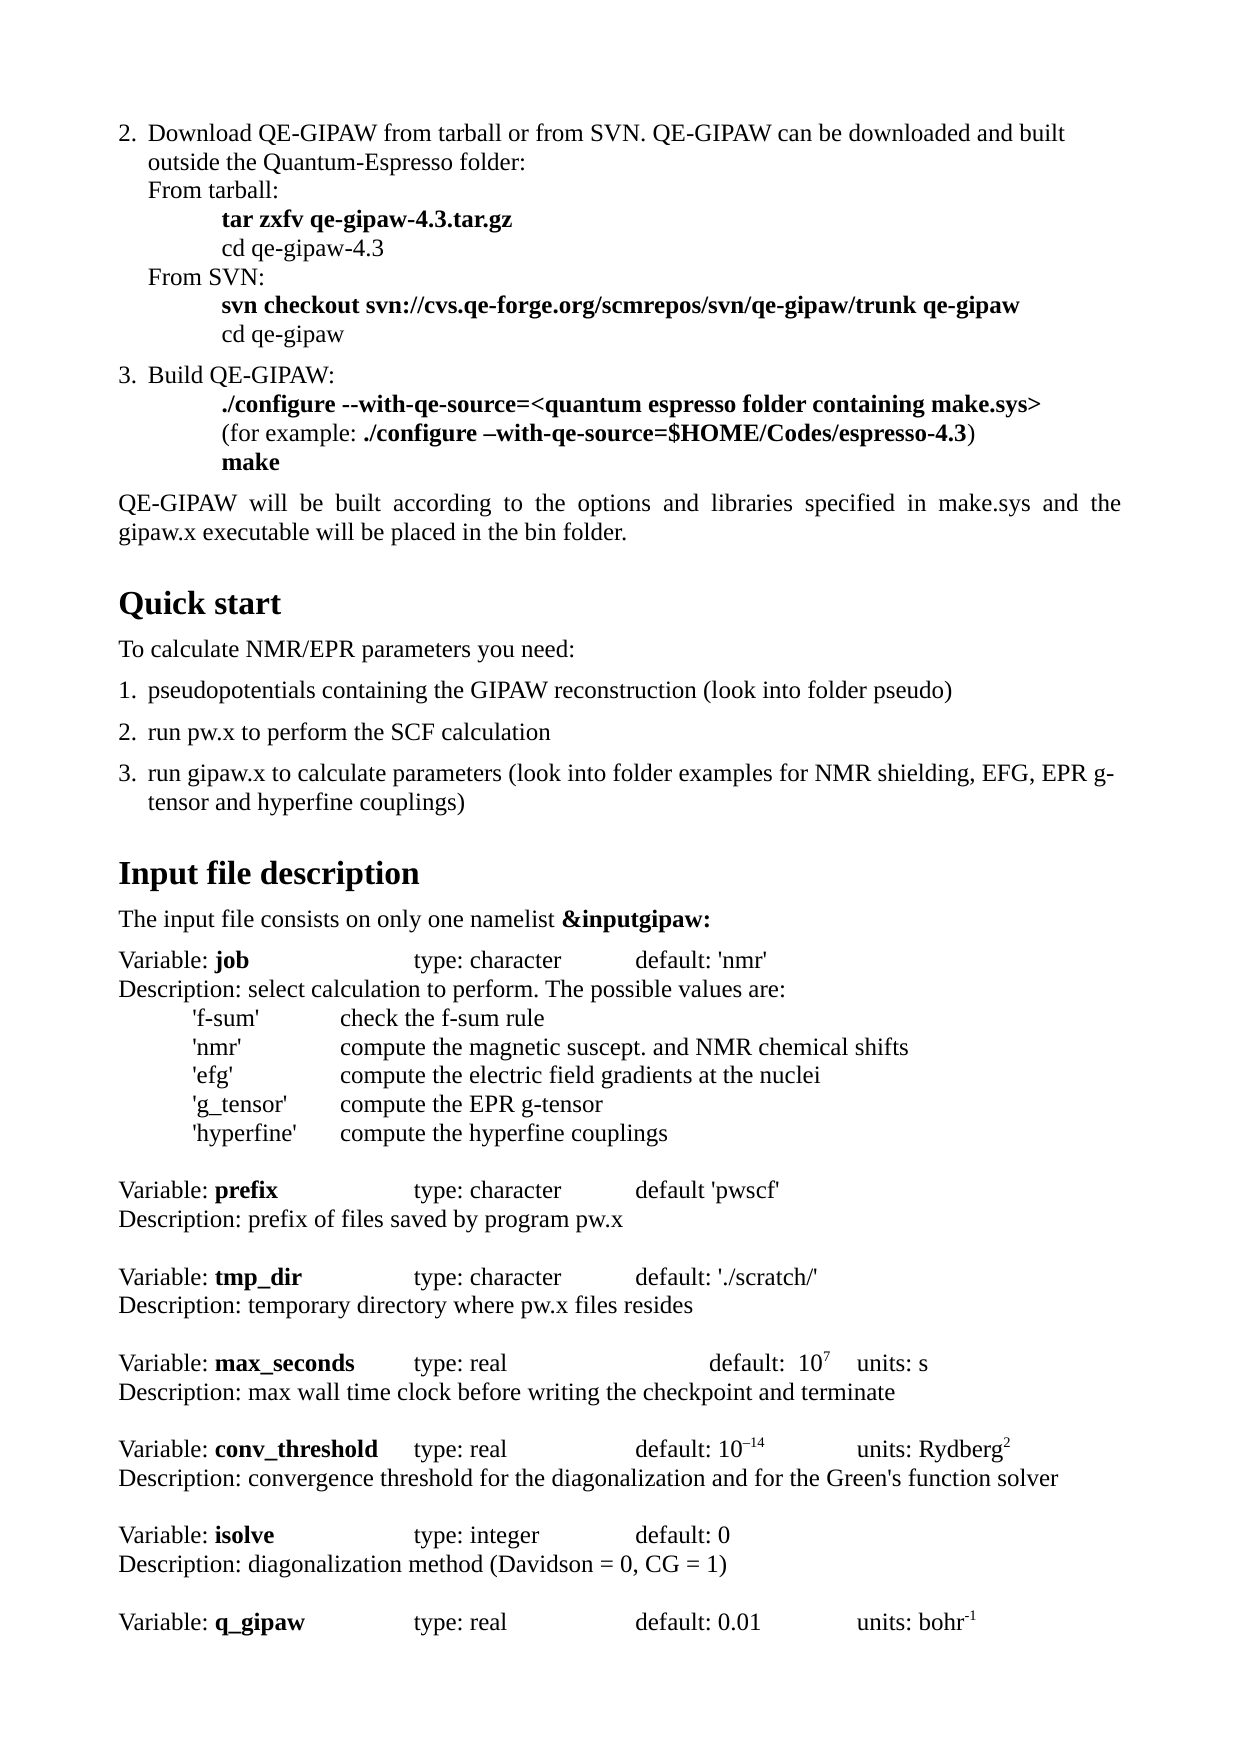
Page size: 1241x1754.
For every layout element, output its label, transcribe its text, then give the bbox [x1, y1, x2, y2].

list run pw.x to perform the SCF calculation [118, 717, 1122, 746]
list pseudopotentials containing the GIPAW reconstruction (look into folder pseudo) [118, 676, 1122, 704]
text To calculate NMR/EPR parameters you need: [118, 634, 1122, 663]
text Description: convergence threshold for the diagonalization and for the Green's function solver [118, 1463, 1122, 1492]
text Description: temporary directory where pw.x files resides [118, 1290, 1122, 1319]
list run gipaw.x to calculate parameters (look into folder examples for NMR shielding, EFG, EPR g-tensor and hyperfine couplings) [118, 758, 1122, 816]
text Variable: max_seconds type: real default: 107 units: s Description: max wall time clock before writing the checkpoint and terminate [118, 1348, 1122, 1405]
subtitle Input file description [118, 853, 1122, 892]
text Variable: conv_threshold type: real default: 10–14 units: Rydberg2 [118, 1434, 1122, 1463]
text Variable: isolve type: integer default: 0 [118, 1520, 1122, 1549]
list Download QE-GIPAW from tarball or from SVN. QE-GIPAW can be downloaded and built outside the Quantum-Espresso folder: From tarball: tar zxfv qe-gipaw-4.3.tar.gz cd qe-gipaw-4.3 From SVN: svn checkout svn://cvs.qe-forge.org/scmrepos/svn/qe-gipaw/trunk qe-gipaw cd qe-gipaw [118, 118, 1122, 348]
text 'hyperfine' compute the hyperfine couplings [118, 1118, 1122, 1147]
text Variable: job type: character default: 'nmr' [118, 945, 1122, 974]
subtitle Quick start [118, 583, 1122, 622]
text 'efg' compute the electric field gradients at the nuclei [118, 1060, 1122, 1089]
text 'g_tensor' compute the EPR g-tensor [118, 1089, 1122, 1118]
text Description: select calculation to perform. The possible values are: [118, 974, 1122, 1003]
text 'f-sum' check the f-sum rule [118, 1003, 1122, 1032]
text Variable: prefix type: character default 'pwscf' [118, 1175, 1122, 1204]
text Description: diagonalization method (Davidson = 0, CG = 1) [118, 1549, 1122, 1578]
list Build QE-GIPAW: ./configure --with-qe-source=<quantum espresso folder containing make.sys> (for example: ./configure –with-qe-source=$HOME/Codes/espresso-4.3) make [118, 361, 1122, 476]
text Variable: tmp_dir type: character default: './scratch/' [118, 1262, 1122, 1290]
text Description: prefix of files saved by program pw.x [118, 1204, 1122, 1233]
text 'nmr' compute the magnetic suscept. and NMR chemical shifts [118, 1032, 1122, 1060]
text The input file consists on only one namelist &inputgipaw: [118, 904, 1122, 933]
text QE-GIPAW will be built according to the options and libraries specified in make.sys and the gipaw.x executable will be placed in the bin folder. [118, 488, 1122, 546]
text Variable: q_gipaw type: real default: 0.01 units: bohr-1 [118, 1607, 1122, 1635]
